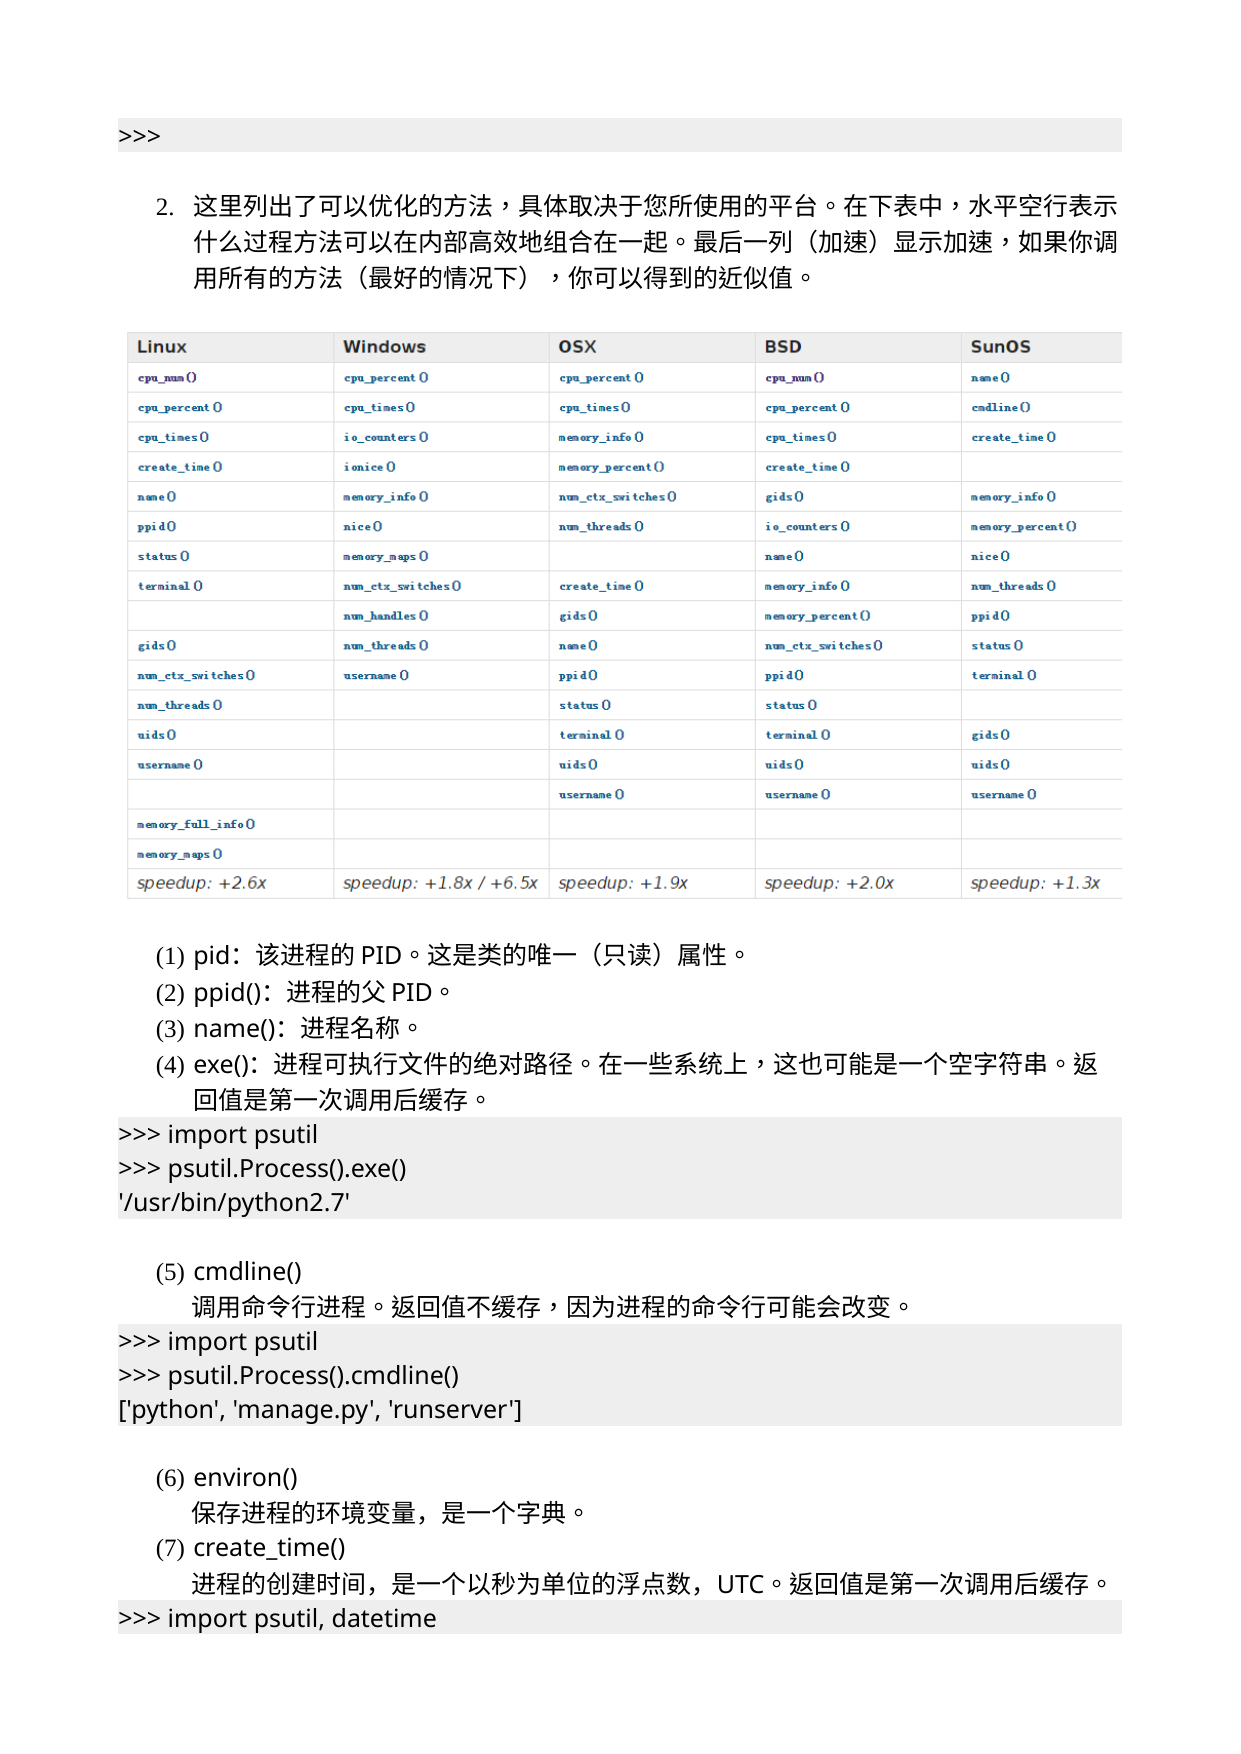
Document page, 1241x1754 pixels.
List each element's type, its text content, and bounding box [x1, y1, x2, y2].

text 保存进程的环境变量，是一个字典。 [118, 1494, 1122, 1530]
table_header >>> import psutil >>> psutil.Process().exe() '/usr/bin/python2.7' [118, 1117, 1122, 1219]
table_header >>> import psutil >>> psutil.Process().cmdline() ['python', 'manage.py', 'runserver'] [118, 1324, 1122, 1426]
text 进程的创建时间，是一个以秒为单位的浮点数，UTC。返回值是第一次调用后缓存。 [118, 1564, 1122, 1600]
list exe()：进程可执行文件的绝对路径。在一些系统上，这也可能是一个空字符串。返回值是第一次调用后缓存。 [156, 1044, 1122, 1117]
list ppid()：进程的父PID。 [156, 972, 1122, 1008]
text 调用命令行进程。返回值不缓存，因为进程的命令行可能会改变。 [118, 1287, 1122, 1323]
picture [118, 329, 1123, 902]
table_header >>> [118, 118, 1122, 152]
list create_time() [156, 1530, 1122, 1564]
list 这里列出了可以优化的方法，具体取决于您所使用的平台。在下表中，水平空行表示什么过程方法可以在内部高效地组合在一起。最后一列（加速）显示加速，如果你调用所有的方法（最好的情况下），你可以得到的近似值。 [156, 186, 1122, 295]
list name()：进程名称。 [156, 1008, 1122, 1044]
list environ() [156, 1460, 1122, 1494]
list pid：该进程的PID。这是类的唯一（只读）属性。 [156, 936, 1122, 972]
table_header >>> import psutil, datetime [118, 1600, 1122, 1634]
list cmdline() [156, 1253, 1122, 1287]
